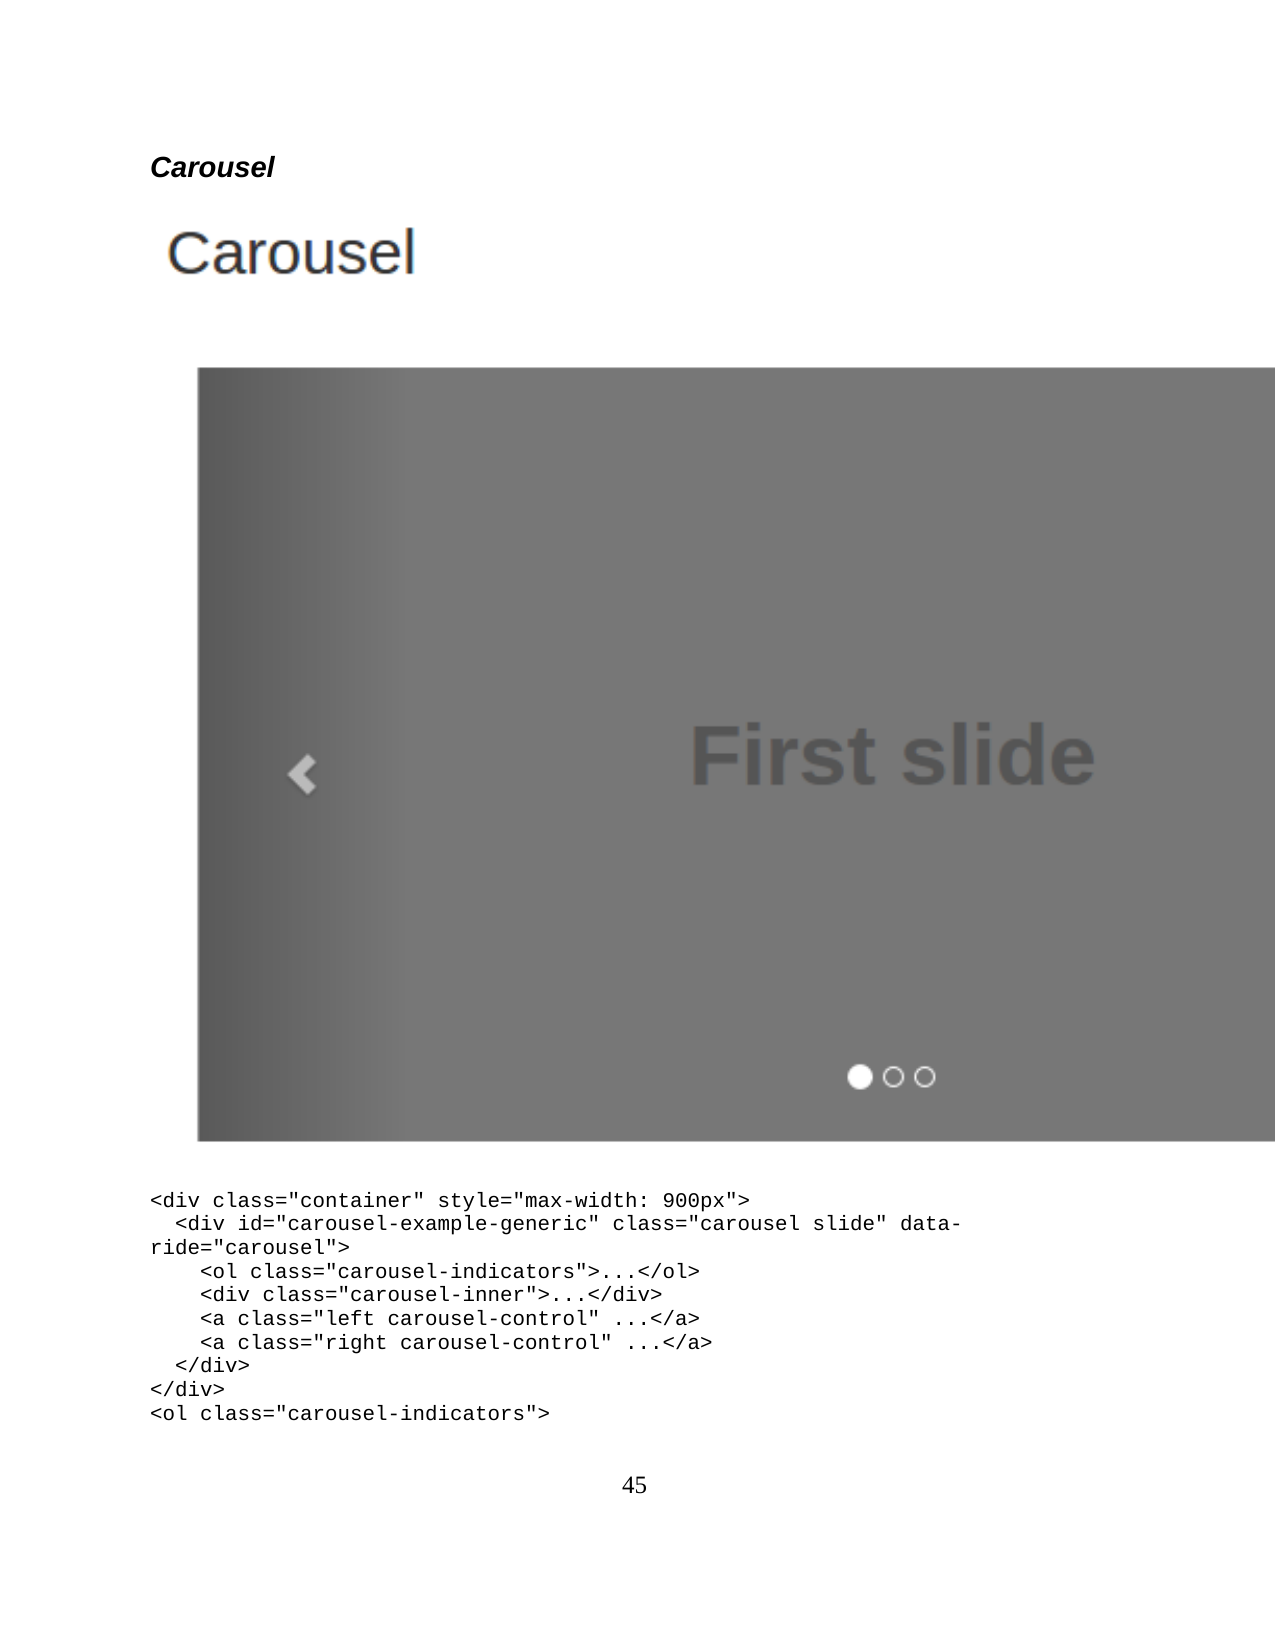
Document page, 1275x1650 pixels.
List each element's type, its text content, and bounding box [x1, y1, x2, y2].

text </div> [150, 1379, 1125, 1403]
text <div class="container" style="max-width: 900px"> [150, 1190, 1125, 1213]
text <ol class="carousel-indicators">...</ol> [150, 1261, 1125, 1284]
subtitle Carousel [150, 150, 1125, 183]
text <ol class="carousel-indicators"> [150, 1403, 1125, 1426]
text </div> [150, 1355, 1125, 1379]
text <a class="left carousel-control" ...</a> [150, 1308, 1125, 1332]
text <a class="right carousel-control" ...</a> [150, 1332, 1125, 1355]
text <div class="carousel-inner">...</div> [150, 1284, 1125, 1308]
text <div id="carousel-example-generic" class="carousel slide" data-ride="carousel"> [150, 1213, 1125, 1261]
picture [150, 196, 1275, 1190]
